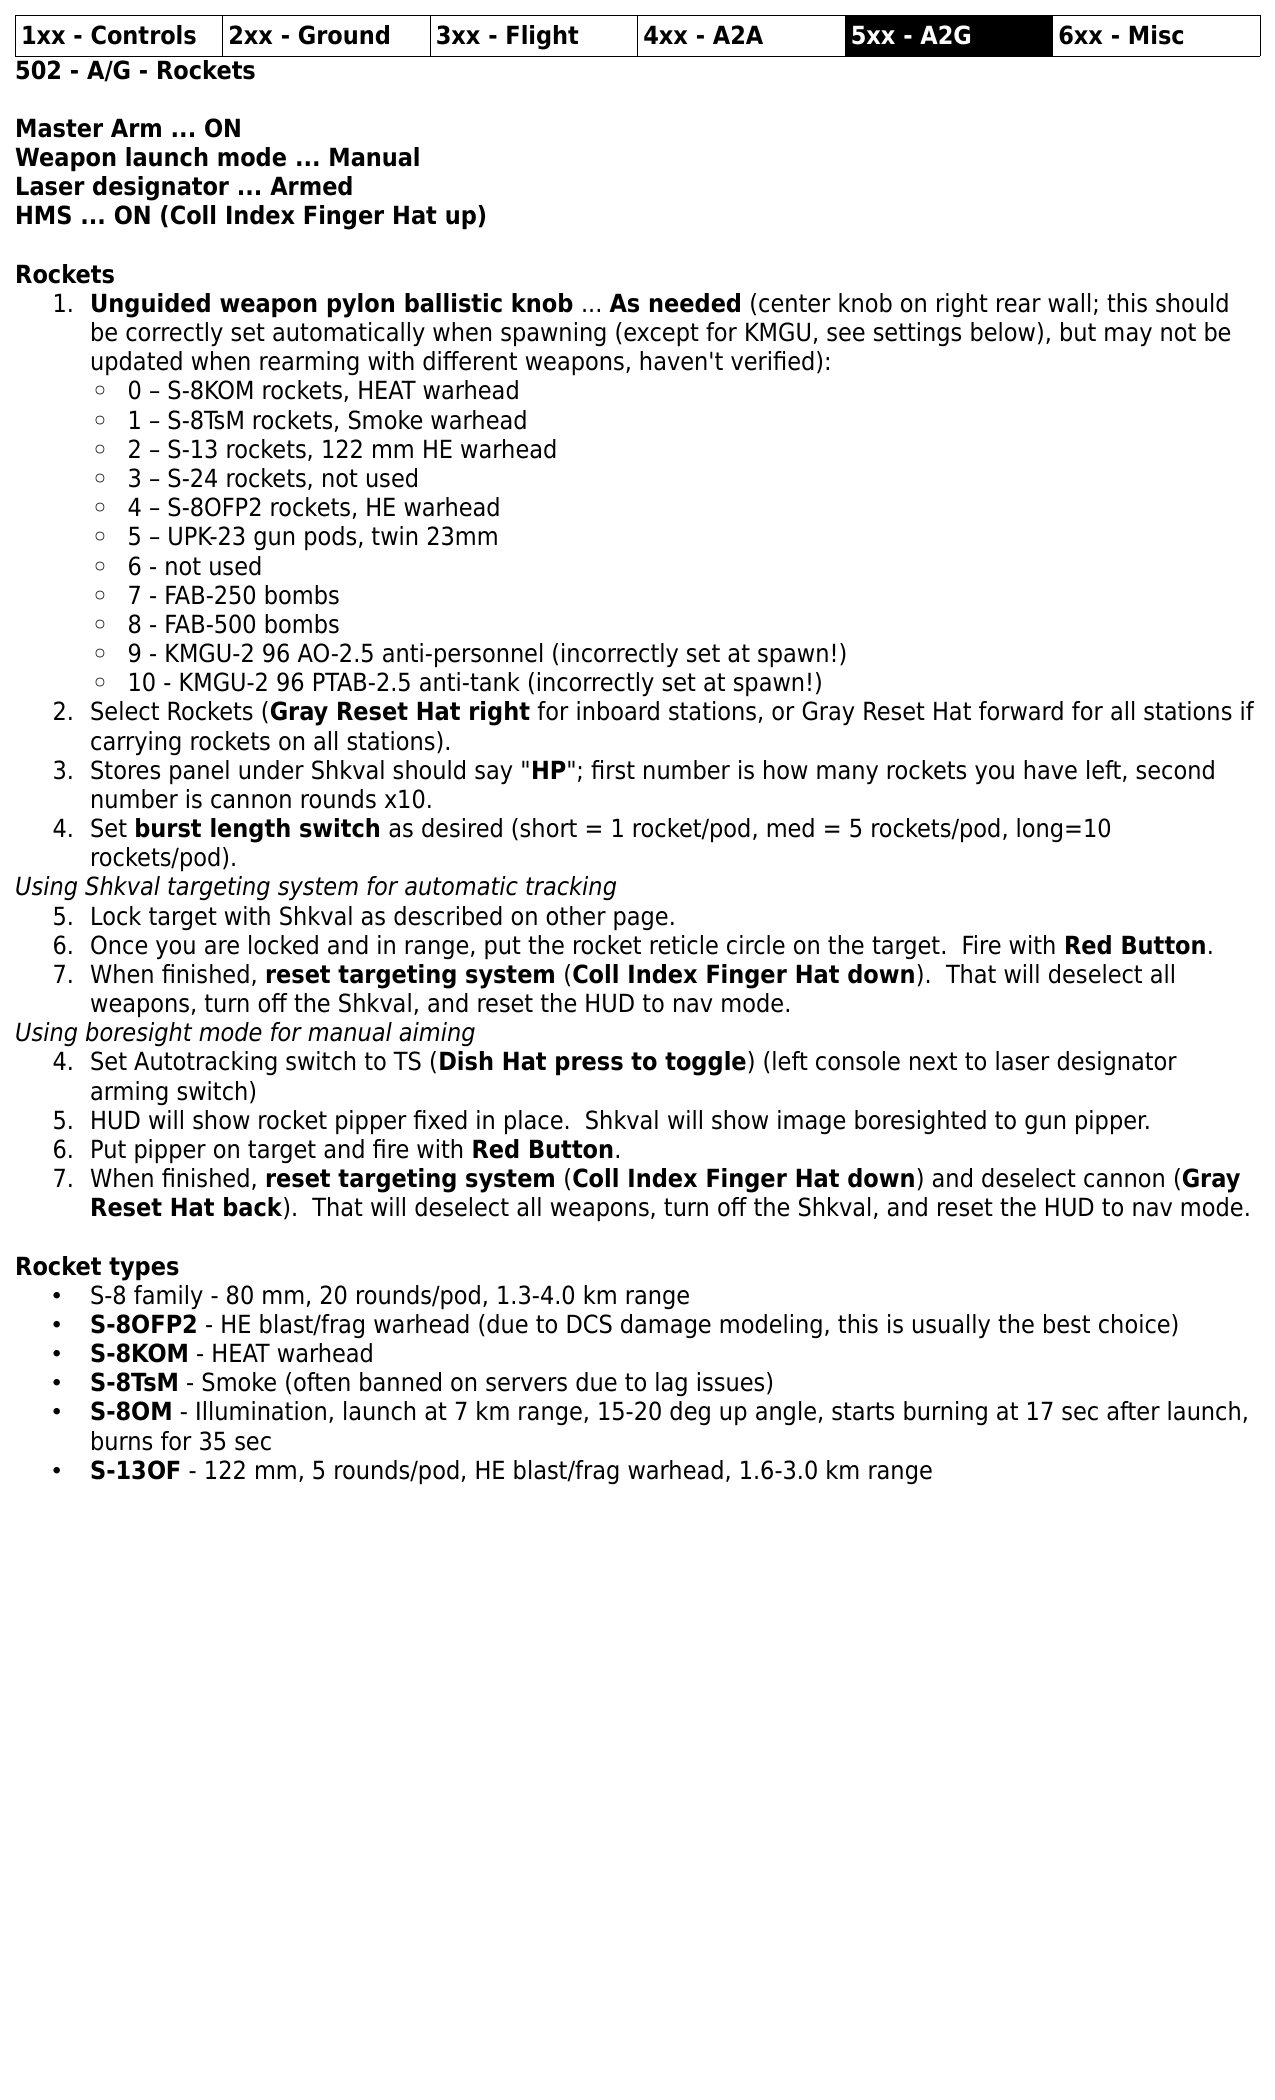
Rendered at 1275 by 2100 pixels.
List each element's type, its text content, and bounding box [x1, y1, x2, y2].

table_header 1xx - Controls [16, 16, 222, 56]
list Put pipper on target and fire with Red Button. [52, 1135, 1260, 1164]
text Rocket types [15, 1252, 1260, 1281]
text HMS ... ON (Coll Index Finger Hat up) [15, 202, 1260, 231]
list 7 - FAB-250 bombs [90, 581, 1260, 610]
list S-13OF - 122 mm, 5 rounds/pod, HE blast/frag warhead, 1.6-3.0 km range [52, 1456, 1260, 1485]
list Lock target with Shkval as described on other page. [52, 902, 1260, 931]
list Once you are locked and in range, put the rocket reticle circle on the target. Fire with Red Button. [52, 931, 1260, 960]
text Master Arm ... ON [15, 114, 1260, 143]
table_header 5xx - A2G [846, 16, 1052, 56]
table_header 4xx - A2A [638, 16, 845, 56]
list Set Autotracking switch to TS (Dish Hat press to toggle) (left console next to laser designator arming switch) [52, 1047, 1260, 1106]
list 2 – S-13 rockets, 122 mm HE warhead [90, 435, 1260, 464]
list Unguided weapon pylon ballistic knob ... As needed (center knob on right rear wall; this should be correctly set automatically when spawning (except for KMGU, see settings below), but may not be updated when rearming with different weapons, haven't verified): [52, 289, 1260, 377]
text Using Shkval targeting system for automatic tracking [15, 872, 1260, 902]
list 0 – S-8KOM rockets, HEAT warhead [90, 377, 1260, 406]
list S-8OM - Illumination, launch at 7 km range, 15-20 deg up angle, starts burning at 17 sec after launch, burns for 35 sec [52, 1397, 1260, 1456]
list 8 - FAB-500 bombs [90, 610, 1260, 639]
list S-8 family - 80 mm, 20 rounds/pod, 1.3-4.0 km range [52, 1281, 1260, 1310]
list S-8KOM - HEAT warhead [52, 1339, 1260, 1368]
list Set burst length switch as desired (short = 1 rocket/pod, med = 5 rockets/pod, long=10 rockets/pod). [52, 814, 1260, 872]
list When finished, reset targeting system (Coll Index Finger Hat down) and deselect cannon (Gray Reset Hat back). That will deselect all weapons, turn off the Shkval, and reset the HUD to nav mode. [52, 1164, 1260, 1222]
list 9 - KMGU-2 96 AO-2.5 anti-personnel (incorrectly set at spawn!) [90, 639, 1260, 668]
table_header 6xx - Misc [1053, 16, 1260, 56]
table_header 3xx - Flight [431, 16, 637, 56]
text 502 - A/G - Rockets [15, 57, 1260, 85]
list HUD will show rocket pipper fixed in place. Shkval will show image boresighted to gun pipper. [52, 1106, 1260, 1135]
list 4 – S-8OFP2 rockets, HE warhead [90, 493, 1260, 522]
table_header 2xx - Ground [223, 16, 430, 56]
list S-8OFP2 - HE blast/frag warhead (due to DCS damage modeling, this is usually the best choice) [52, 1310, 1260, 1339]
list 3 – S-24 rockets, not used [90, 464, 1260, 493]
list 1 – S-8TsM rockets, Smoke warhead [90, 406, 1260, 435]
text Laser designator ... Armed [15, 172, 1260, 202]
text Using boresight mode for manual aiming [15, 1018, 1260, 1047]
list When finished, reset targeting system (Coll Index Finger Hat down). That will deselect all weapons, turn off the Shkval, and reset the HUD to nav mode. [52, 960, 1260, 1018]
list 5 – UPK-23 gun pods, twin 23mm [90, 522, 1260, 552]
list 10 - KMGU-2 96 PTAB-2.5 anti-tank (incorrectly set at spawn!) [90, 668, 1260, 697]
list Select Rockets (Gray Reset Hat right for inboard stations, or Gray Reset Hat forward for all stations if carrying rockets on all stations). [52, 697, 1260, 756]
list 6 - not used [90, 552, 1260, 581]
text Weapon launch mode ... Manual [15, 143, 1260, 172]
list S-8TsM - Smoke (often banned on servers due to lag issues) [52, 1368, 1260, 1397]
list Stores panel under Shkval should say "HP"; first number is how many rockets you have left, second number is cannon rounds x10. [52, 756, 1260, 814]
text Rockets [15, 260, 1260, 289]
